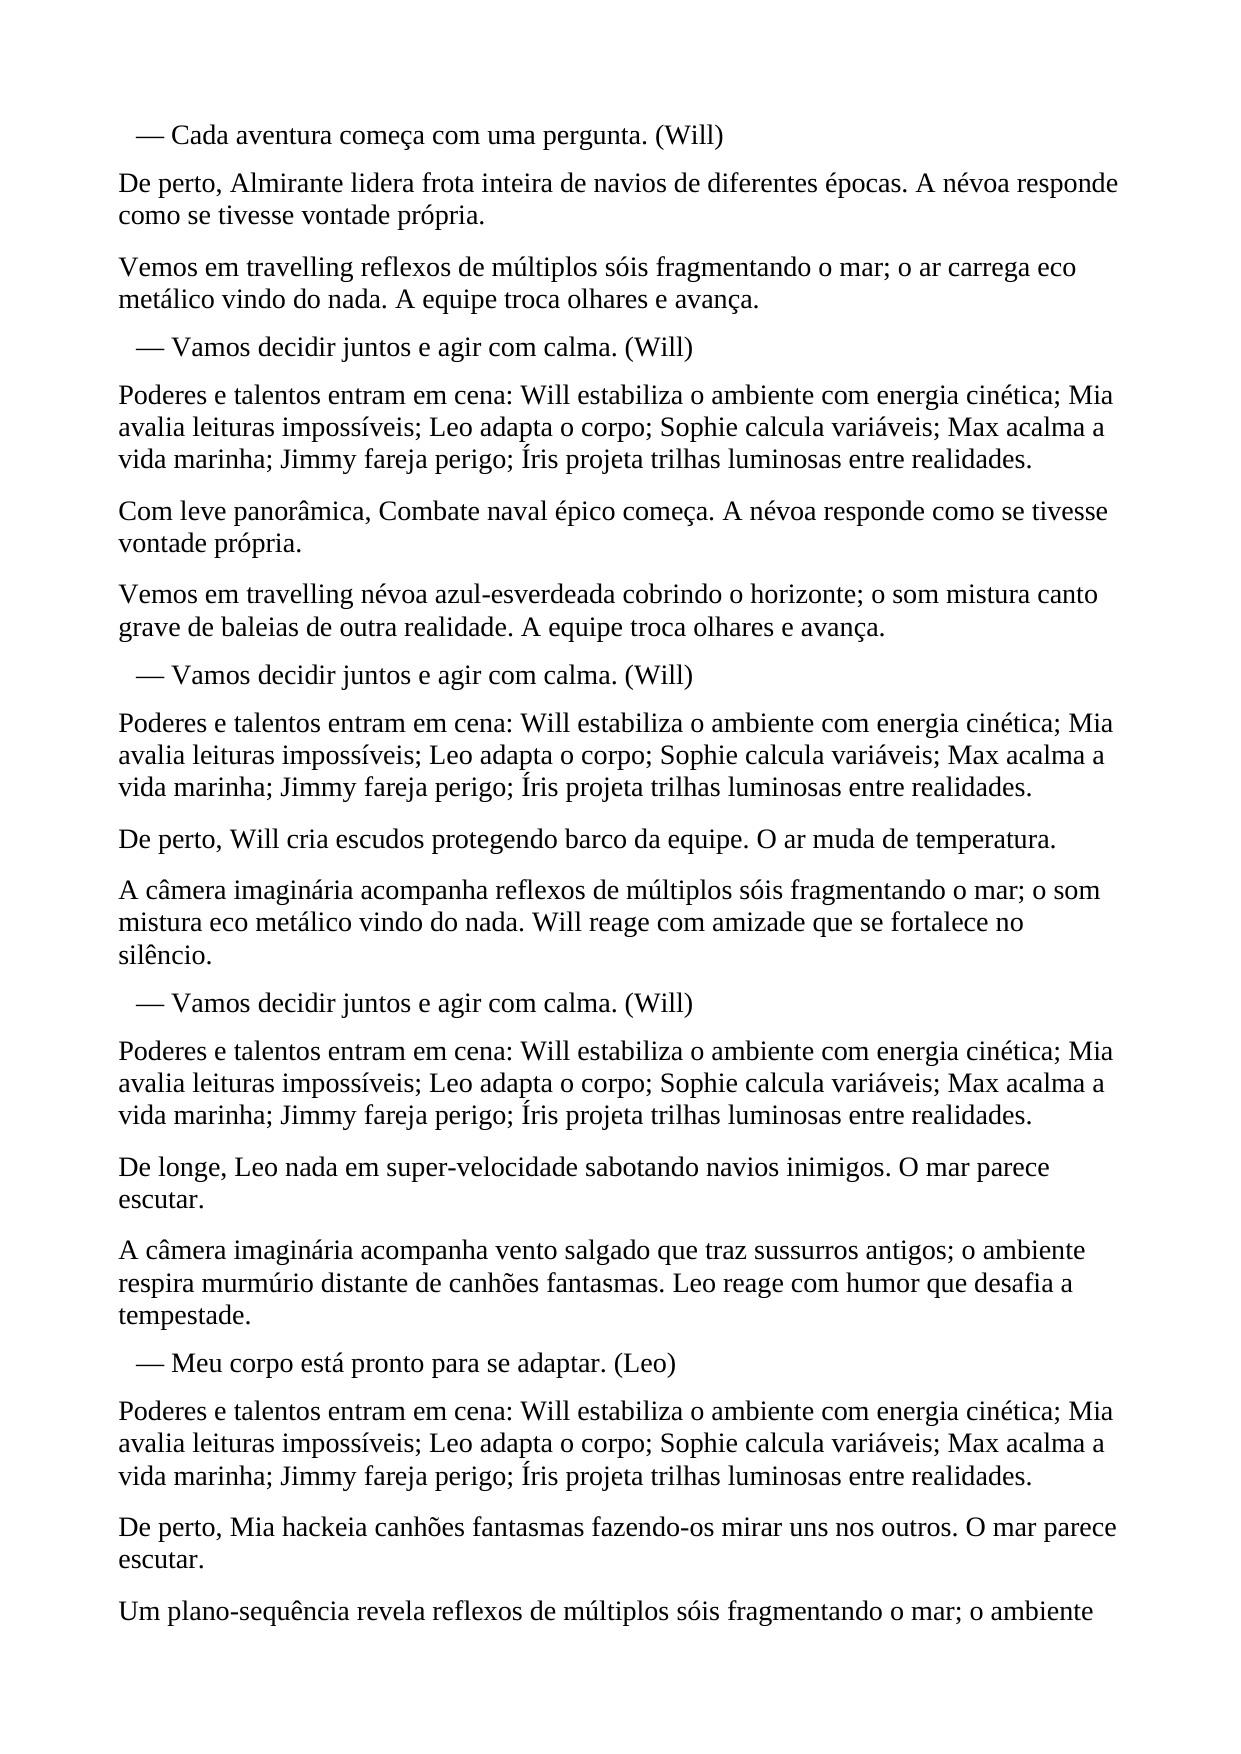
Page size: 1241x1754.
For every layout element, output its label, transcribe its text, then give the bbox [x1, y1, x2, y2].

text Um plano-sequência revela reflexos de múltiplos sóis fragmentando o mar; o ambiente [118, 1594, 1122, 1626]
text — Vamos decidir juntos e agir com calma. (Will) [118, 986, 1122, 1018]
text De perto, Will cria escudos protegendo barco da equipe. O ar muda de temperatura. [118, 822, 1122, 854]
text A câmera imaginária acompanha vento salgado que traz sussurros antigos; o ambiente respira murmúrio distante de canhões fantasmas. Leo reage com humor que desafia a tempestade. [118, 1233, 1122, 1331]
text Poderes e talentos entram em cena: Will estabiliza o ambiente com energia cinética; Mia avalia leituras impossíveis; Leo adapta o corpo; Sophie calcula variáveis; Max acalma a vida marinha; Jimmy fareja perigo; Íris projeta trilhas luminosas entre realidades. [118, 1394, 1122, 1491]
text — Cada aventura começa com uma pergunta. (Will) [118, 118, 1122, 151]
text Poderes e talentos entram em cena: Will estabiliza o ambiente com energia cinética; Mia avalia leituras impossíveis; Leo adapta o corpo; Sophie calcula variáveis; Max acalma a vida marinha; Jimmy fareja perigo; Íris projeta trilhas luminosas entre realidades. [118, 1033, 1122, 1131]
text Poderes e talentos entram em cena: Will estabiliza o ambiente com energia cinética; Mia avalia leituras impossíveis; Leo adapta o corpo; Sophie calcula variáveis; Max acalma a vida marinha; Jimmy fareja perigo; Íris projeta trilhas luminosas entre realidades. [118, 378, 1122, 475]
text Com leve panorâmica, Combate naval épico começa. A névoa responde como se tivesse vontade própria. [118, 494, 1122, 559]
text Vemos em travelling névoa azul-esverdeada cobrindo o horizonte; o som mistura canto grave de baleias de outra realidade. A equipe troca olhares e avança. [118, 578, 1122, 642]
text — Vamos decidir juntos e agir com calma. (Will) [118, 330, 1122, 362]
text — Vamos decidir juntos e agir com calma. (Will) [118, 658, 1122, 690]
text Vemos em travelling reflexos de múltiplos sóis fragmentando o mar; o ar carrega eco metálico vindo do nada. A equipe troca olhares e avança. [118, 250, 1122, 314]
text Poderes e talentos entram em cena: Will estabiliza o ambiente com energia cinética; Mia avalia leituras impossíveis; Leo adapta o corpo; Sophie calcula variáveis; Max acalma a vida marinha; Jimmy fareja perigo; Íris projeta trilhas luminosas entre realidades. [118, 706, 1122, 803]
text A câmera imaginária acompanha reflexos de múltiplos sóis fragmentando o mar; o som mistura eco metálico vindo do nada. Will reage com amizade que se fortalece no silêncio. [118, 873, 1122, 970]
text — Meu corpo está pronto para se adaptar. (Leo) [118, 1346, 1122, 1378]
text De perto, Mia hackeia canhões fantasmas fazendo-os mirar uns nos outros. O mar parece escutar. [118, 1510, 1122, 1575]
text De longe, Leo nada em super-velocidade sabotando navios inimigos. O mar parece escutar. [118, 1150, 1122, 1214]
text De perto, Almirante lidera frota inteira de navios de diferentes épocas. A névoa responde como se tivesse vontade própria. [118, 166, 1122, 231]
